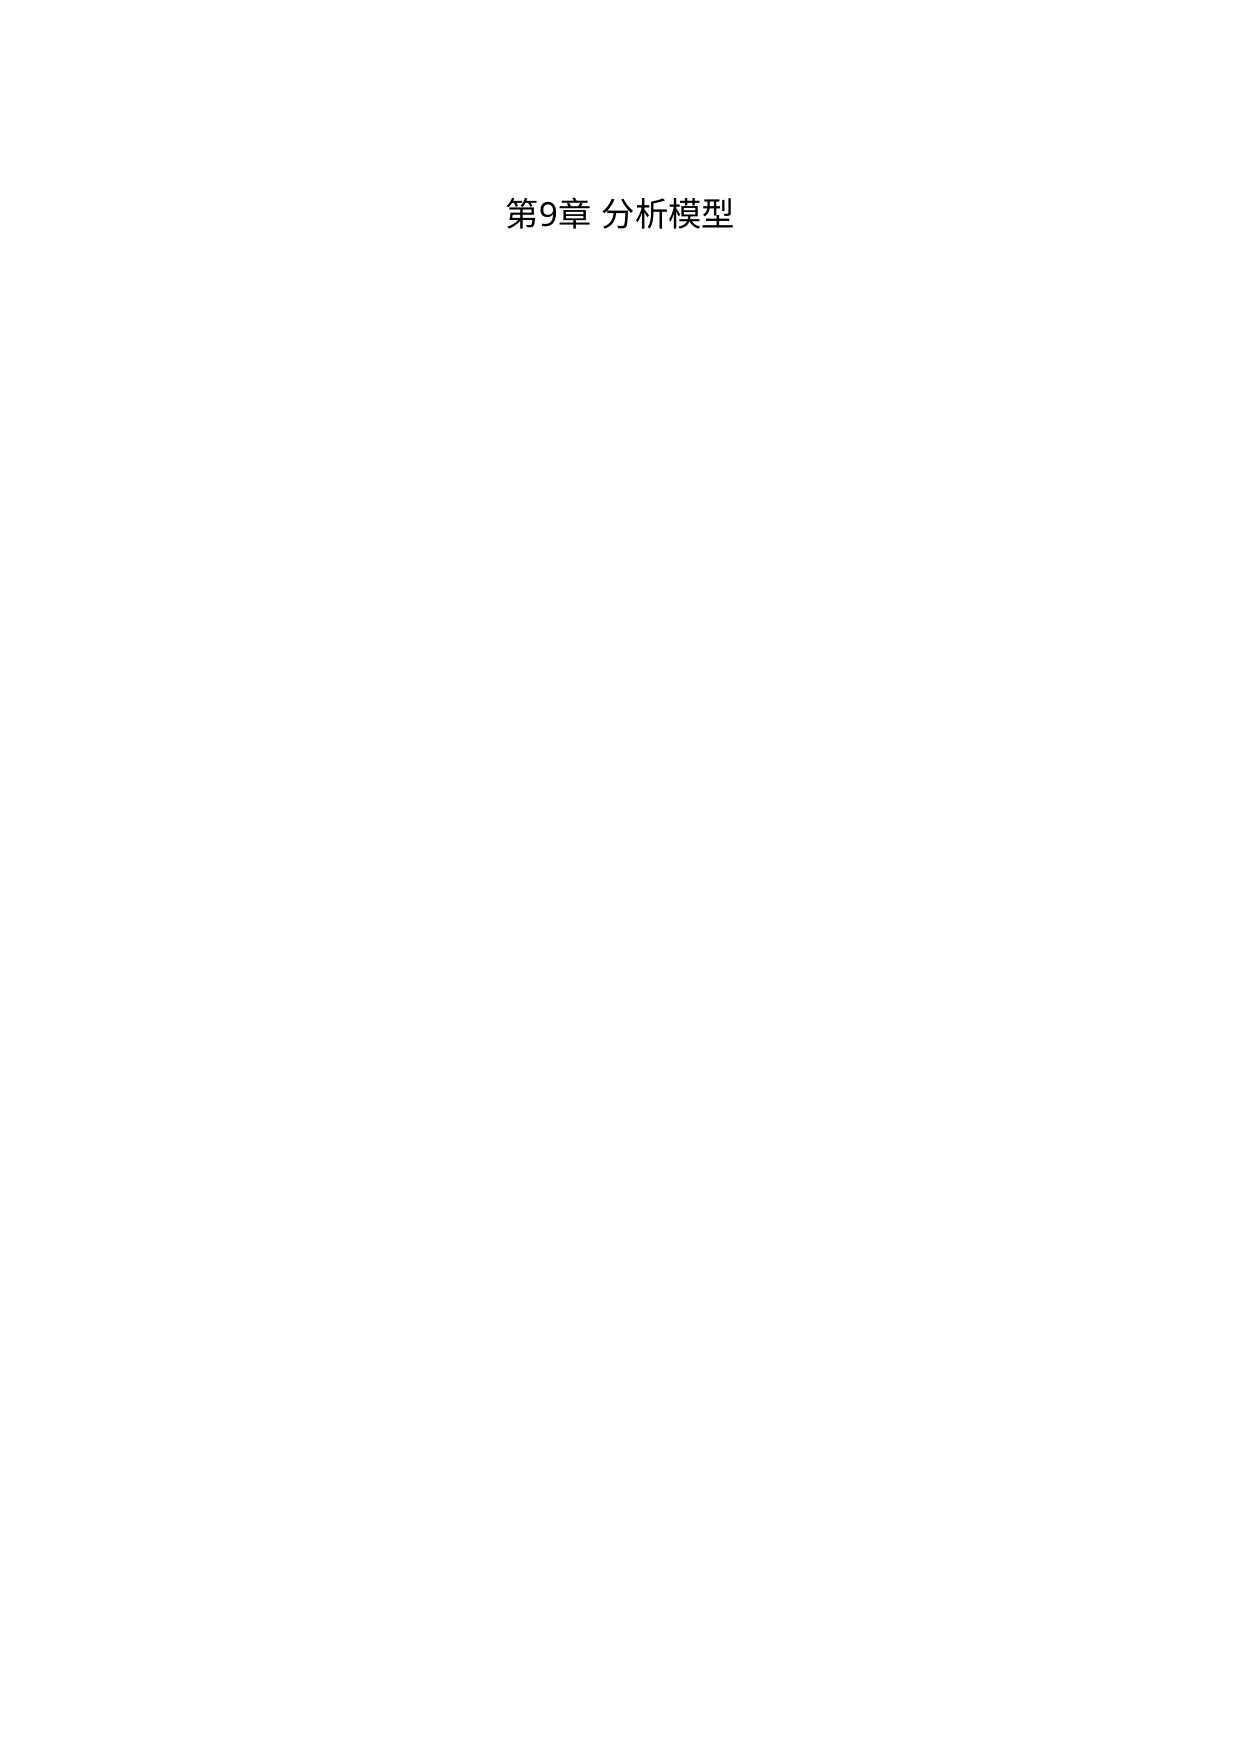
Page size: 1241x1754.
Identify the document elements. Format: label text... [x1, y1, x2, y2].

subtitle 分析模型 [118, 188, 1122, 236]
